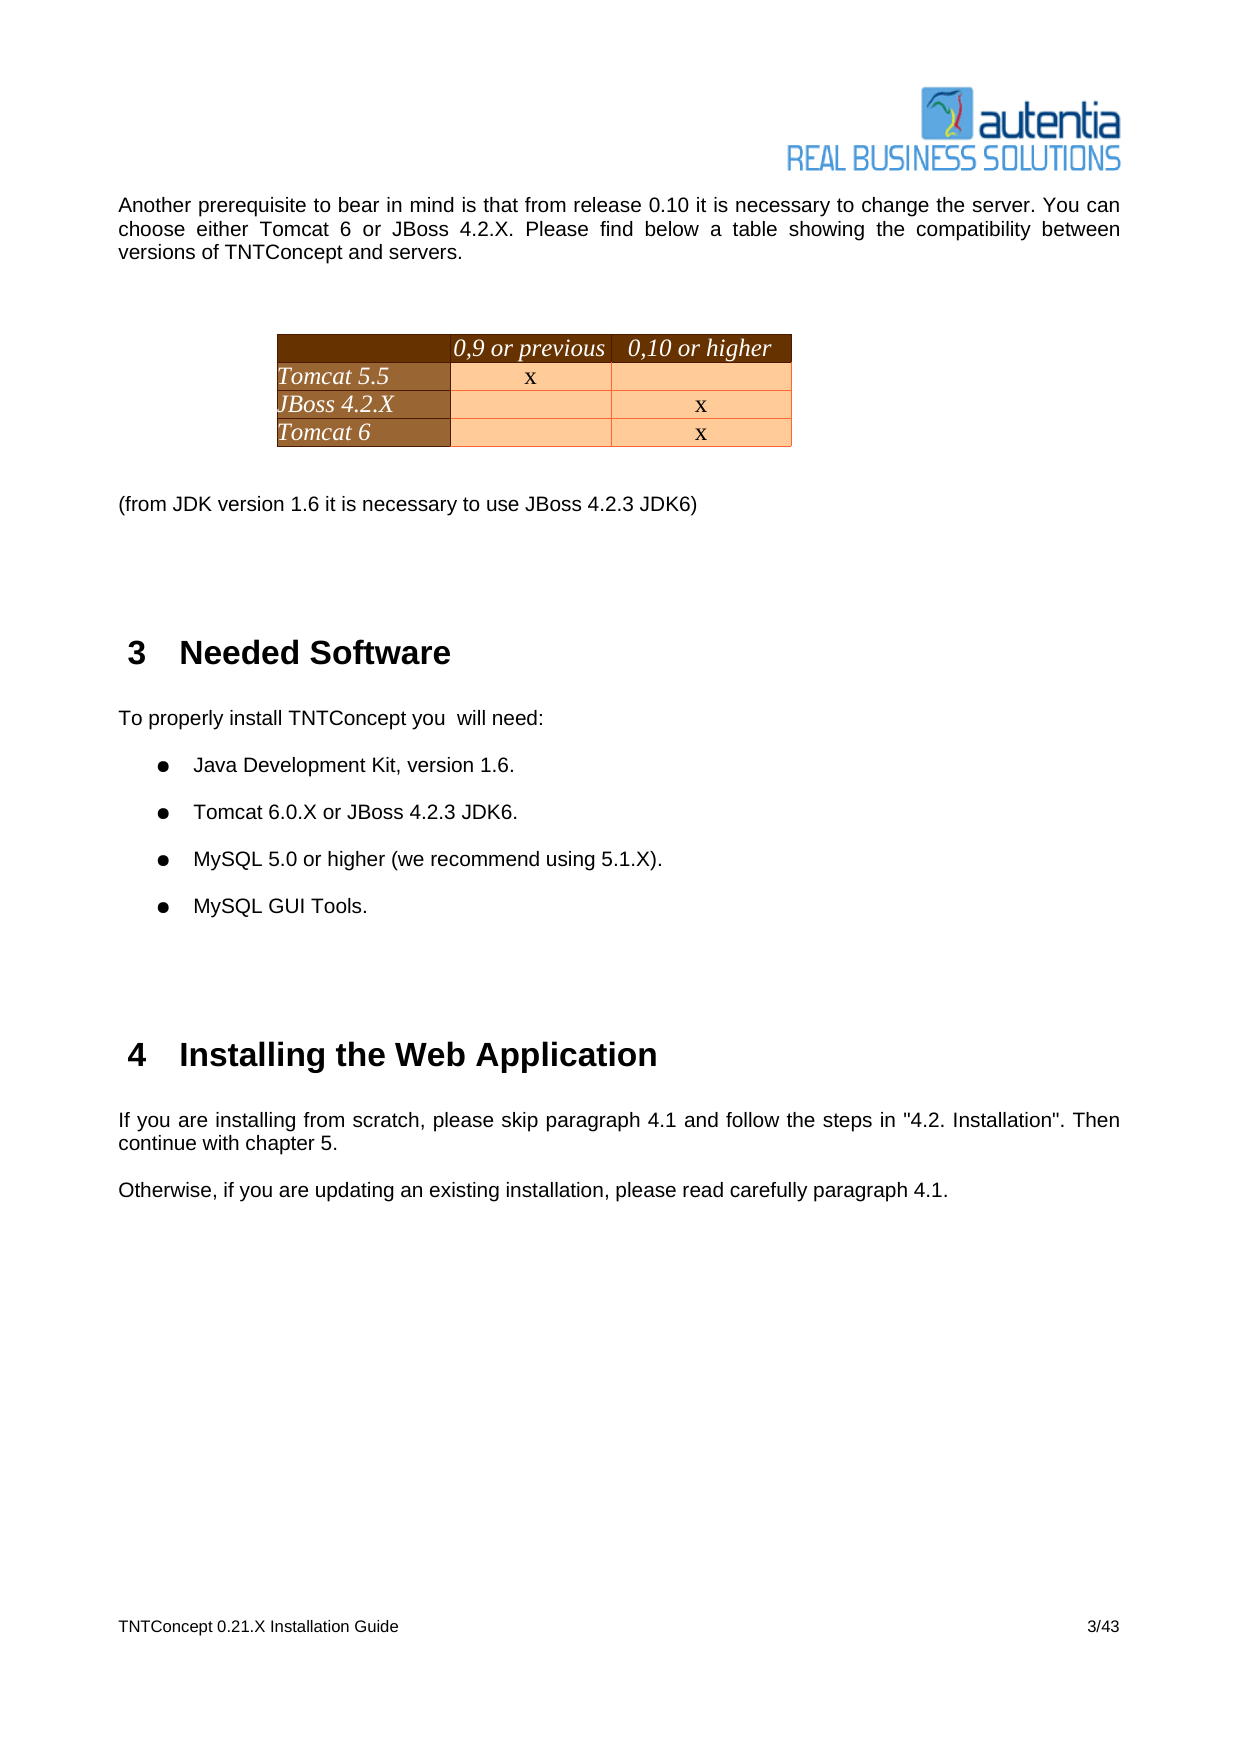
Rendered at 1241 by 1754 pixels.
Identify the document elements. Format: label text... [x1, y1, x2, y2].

table_header [278, 335, 450, 362]
subtitle Installing the Web Application [118, 1036, 1122, 1073]
list Java Development Kit, version 1.6. [156, 754, 1122, 777]
subtitle Needed Software [118, 634, 1122, 671]
table_cell [451, 391, 611, 418]
table_cell [451, 419, 611, 446]
table_cell Tomcat 6 [278, 419, 450, 446]
table_cell Tomcat 5.5 [278, 363, 450, 390]
text (from JDK version 1.6 it is necessary to use JBoss 4.2.3 JDK6) [118, 492, 1122, 516]
list Tomcat 6.0.X or JBoss 4.2.3 JDK6. [156, 801, 1122, 824]
list MySQL 5.0 or higher (we recommend using 5.1.X). [156, 847, 1122, 871]
table_cell [612, 363, 791, 390]
list MySQL GUI Tools. [156, 894, 1122, 917]
picture [782, 85, 1123, 178]
table_header 0,10 or higher [612, 335, 791, 362]
table_cell x [612, 419, 791, 446]
table_cell x [451, 363, 611, 390]
table_cell JBoss 4.2.X [278, 391, 450, 418]
text If you are installing from scratch, please skip paragraph 4.1 and follow the steps in "4.2. Installation". Then continue with chapter 5. [118, 1108, 1122, 1155]
table_cell x [612, 391, 791, 418]
text Another prerequisite to bear in mind is that from release 0.10 it is necessary to change the server. You can choose either Tomcat 6 or JBoss 4.2.X. Please find below a table showing the compatibility between versions of TNTConcept and servers. [118, 194, 1122, 264]
text Otherwise, if you are updating an existing installation, please read carefully paragraph 4.1. [118, 1179, 1122, 1202]
text To properly install TNTConcept you will need: [118, 707, 1122, 730]
table_header 0,9 or previous [451, 335, 611, 362]
